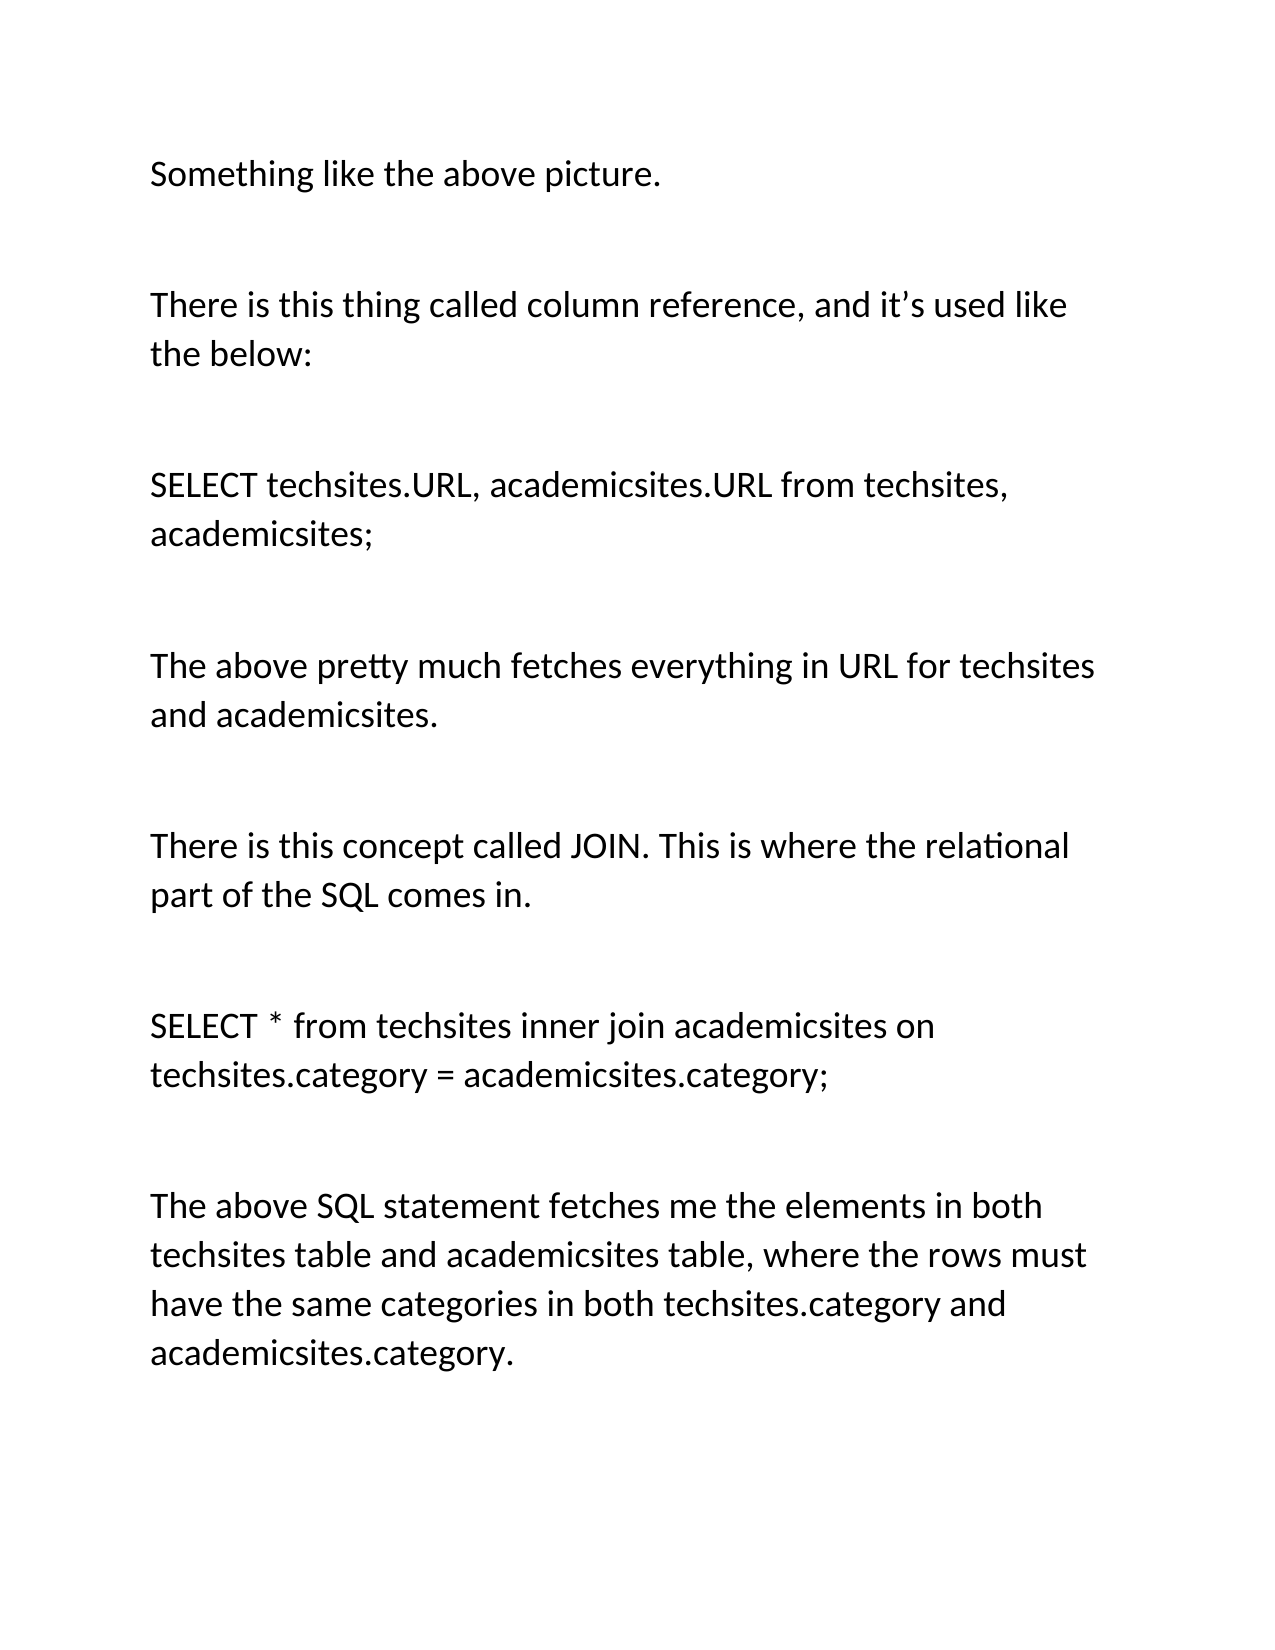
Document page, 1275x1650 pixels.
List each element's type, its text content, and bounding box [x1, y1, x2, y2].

text There is this thing called column reference, and it’s used like the below: [150, 281, 1125, 376]
text The above SQL statement fetches me the elements in both techsites table and academicsites table, where the rows must have the same categories in both techsites.category and academicsites.category. [150, 1182, 1125, 1375]
text SELECT techsites.URL, academicsites.URL from techsites, academicsites; [150, 461, 1125, 556]
text There is this concept called JOIN. This is where the relational part of the SQL comes in. [150, 822, 1125, 917]
text The above pretty much fetches everything in URL for techsites and academicsites. [150, 642, 1125, 736]
text Something like the above picture. [150, 150, 1125, 196]
text SELECT * from techsites inner join academicsites on techsites.category = academicsites.category; [150, 1002, 1125, 1097]
